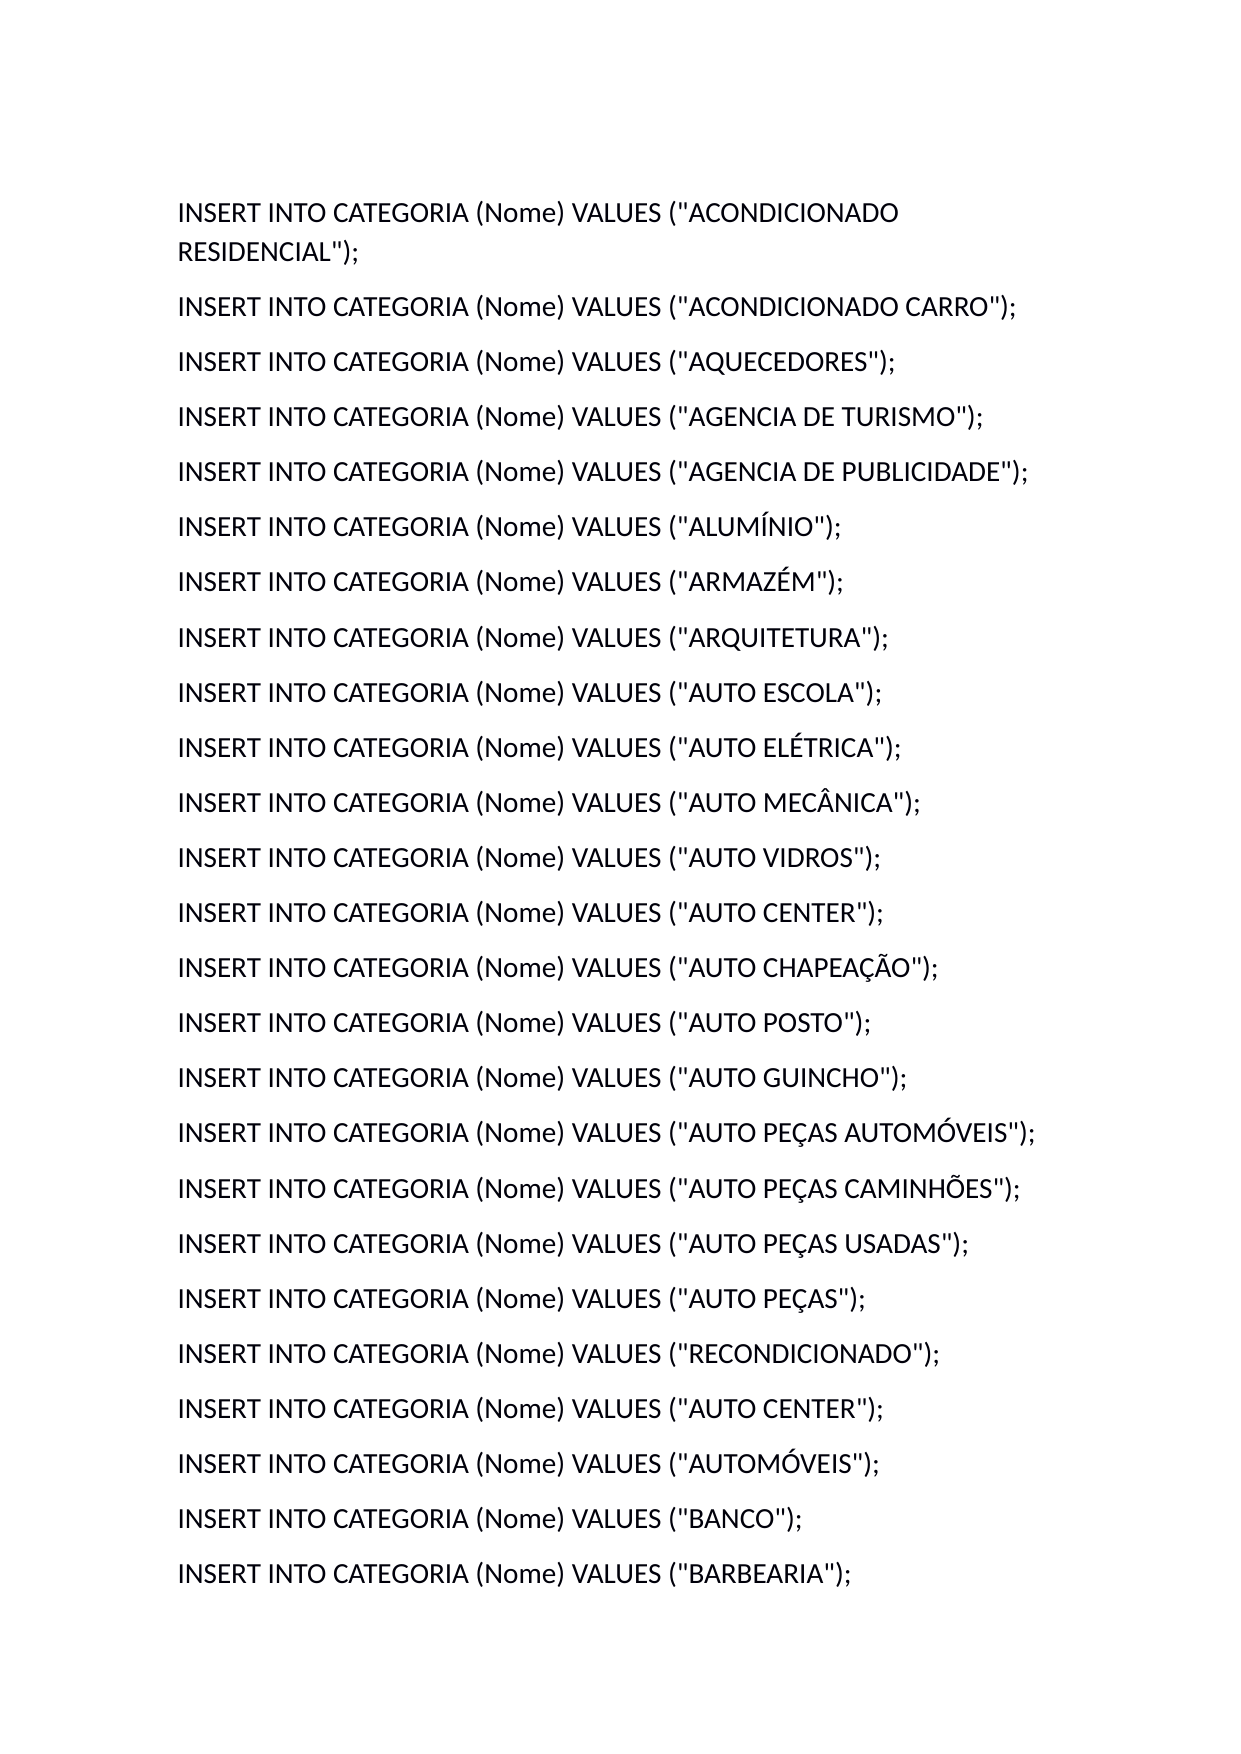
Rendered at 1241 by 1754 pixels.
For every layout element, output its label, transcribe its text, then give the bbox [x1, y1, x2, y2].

text INSERT INTO CATEGORIA (Nome) VALUES ("AUTO PEÇAS CAMINHÕES"); [177, 1170, 1063, 1205]
text INSERT INTO CATEGORIA (Nome) VALUES ("BANCO"); [177, 1500, 1063, 1536]
text INSERT INTO CATEGORIA (Nome) VALUES ("AUTO GUINCHO"); [177, 1059, 1063, 1095]
text INSERT INTO CATEGORIA (Nome) VALUES ("ACONDICIONADO RESIDENCIAL"); [177, 194, 1063, 268]
text INSERT INTO CATEGORIA (Nome) VALUES ("AUTO POSTO"); [177, 1004, 1063, 1040]
text INSERT INTO CATEGORIA (Nome) VALUES ("AUTOMÓVEIS"); [177, 1445, 1063, 1481]
text INSERT INTO CATEGORIA (Nome) VALUES ("ARQUITETURA"); [177, 619, 1063, 654]
text INSERT INTO CATEGORIA (Nome) VALUES ("ACONDICIONADO CARRO"); [177, 288, 1063, 324]
text INSERT INTO CATEGORIA (Nome) VALUES ("AUTO ESCOLA"); [177, 674, 1063, 709]
text INSERT INTO CATEGORIA (Nome) VALUES ("AUTO PEÇAS USADAS"); [177, 1225, 1063, 1260]
text INSERT INTO CATEGORIA (Nome) VALUES ("AUTO ELÉTRICA"); [177, 729, 1063, 764]
text INSERT INTO CATEGORIA (Nome) VALUES ("AUTO CENTER"); [177, 1390, 1063, 1426]
text INSERT INTO CATEGORIA (Nome) VALUES ("AQUECEDORES"); [177, 343, 1063, 379]
text INSERT INTO CATEGORIA (Nome) VALUES ("ARMAZÉM"); [177, 563, 1063, 599]
text INSERT INTO CATEGORIA (Nome) VALUES ("RECONDICIONADO"); [177, 1335, 1063, 1371]
text INSERT INTO CATEGORIA (Nome) VALUES ("AUTO CENTER"); [177, 894, 1063, 930]
text INSERT INTO CATEGORIA (Nome) VALUES ("AUTO MECÂNICA"); [177, 784, 1063, 819]
text INSERT INTO CATEGORIA (Nome) VALUES ("AUTO PEÇAS"); [177, 1280, 1063, 1316]
text INSERT INTO CATEGORIA (Nome) VALUES ("AUTO VIDROS"); [177, 839, 1063, 875]
text INSERT INTO CATEGORIA (Nome) VALUES ("AGENCIA DE TURISMO"); [177, 398, 1063, 434]
text INSERT INTO CATEGORIA (Nome) VALUES ("AGENCIA DE PUBLICIDADE"); [177, 453, 1063, 489]
text INSERT INTO CATEGORIA (Nome) VALUES ("ALUMÍNIO"); [177, 508, 1063, 544]
text INSERT INTO CATEGORIA (Nome) VALUES ("AUTO PEÇAS AUTOMÓVEIS"); [177, 1114, 1063, 1150]
text INSERT INTO CATEGORIA (Nome) VALUES ("AUTO CHAPEAÇÃO"); [177, 949, 1063, 985]
text INSERT INTO CATEGORIA (Nome) VALUES ("BARBEARIA"); [177, 1555, 1063, 1591]
